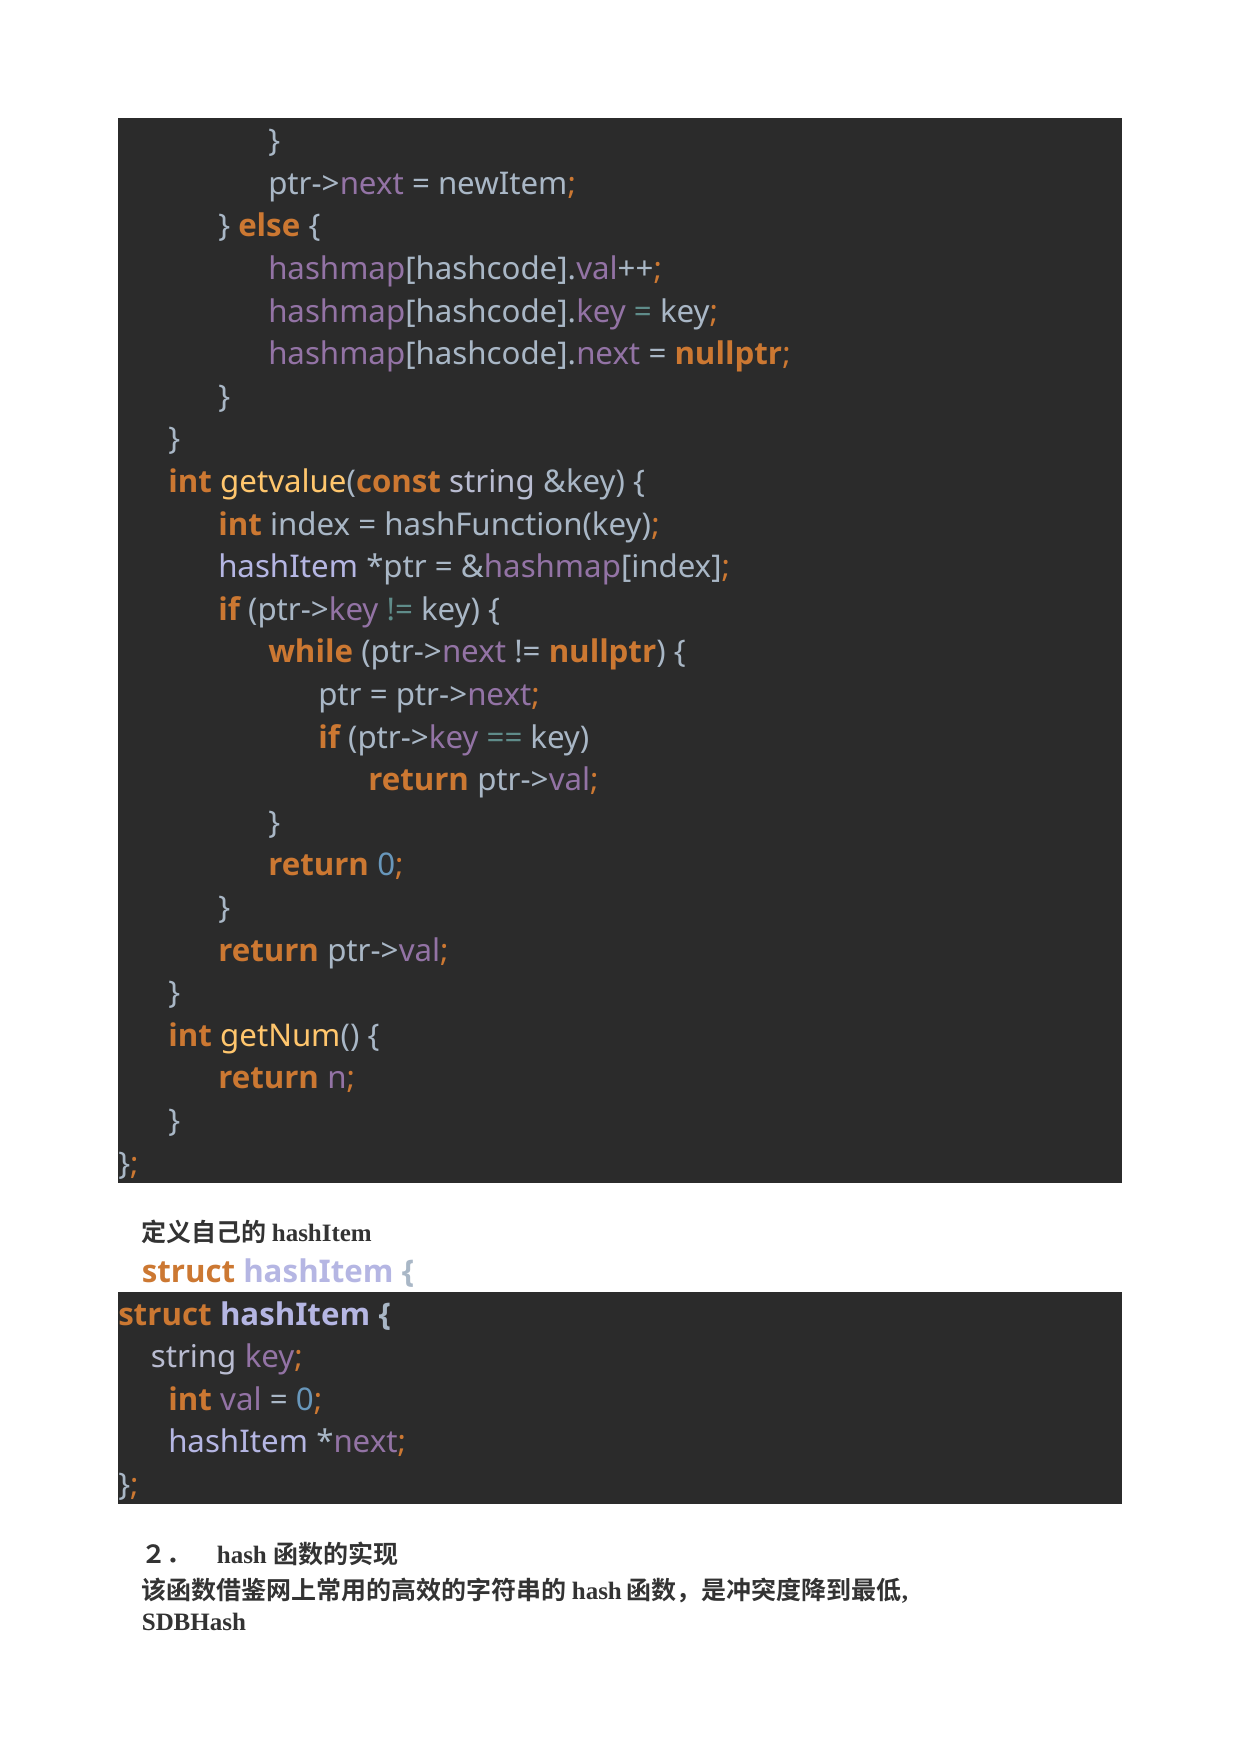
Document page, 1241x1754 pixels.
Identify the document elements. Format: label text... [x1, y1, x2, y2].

text } [118, 885, 1122, 928]
text int index = hashFunction(key); [118, 502, 1122, 544]
text } [118, 1098, 1122, 1141]
text } [118, 374, 1122, 416]
text hashmap[hashcode].next = nullptr; [118, 331, 1122, 374]
text }; [118, 1462, 1122, 1504]
text return 0; [118, 842, 1122, 885]
text hashItem *ptr = &hashmap[index]; [118, 544, 1122, 587]
text 该函数借鉴网上常用的高效的字符串的hash函数，是冲突度降到最低, [118, 1570, 1122, 1607]
text int val = 0; [118, 1377, 1122, 1419]
text ２． hash 函数的实现 [118, 1534, 1122, 1570]
text struct hashItem { [118, 1249, 1122, 1292]
text while (ptr->next != nullptr) { [118, 629, 1122, 672]
text ptr->next = newItem; [118, 161, 1122, 203]
text } [118, 416, 1122, 459]
text hashmap[hashcode].key = key; [118, 288, 1122, 331]
text if (ptr->key == key) [118, 714, 1122, 757]
text int getvalue(const string &key) { [118, 459, 1122, 502]
text hashmap[hashcode].val++; [118, 246, 1122, 288]
text } [118, 118, 1122, 161]
text hashItem *next; [118, 1419, 1122, 1462]
text } else { [118, 203, 1122, 246]
text return ptr->val; [118, 757, 1122, 800]
text struct hashItem { [118, 1292, 1122, 1334]
text string key; [118, 1334, 1122, 1377]
text } [118, 970, 1122, 1013]
text return n; [118, 1055, 1122, 1098]
text int getNum() { [118, 1013, 1122, 1055]
text if (ptr->key != key) { [118, 587, 1122, 629]
text return ptr->val; [118, 928, 1122, 970]
text ptr = ptr->next; [118, 672, 1122, 714]
text } [118, 800, 1122, 842]
text 定义自己的hashItem [118, 1213, 1122, 1249]
text SDBHash [118, 1607, 1122, 1635]
text }; [118, 1141, 1122, 1183]
